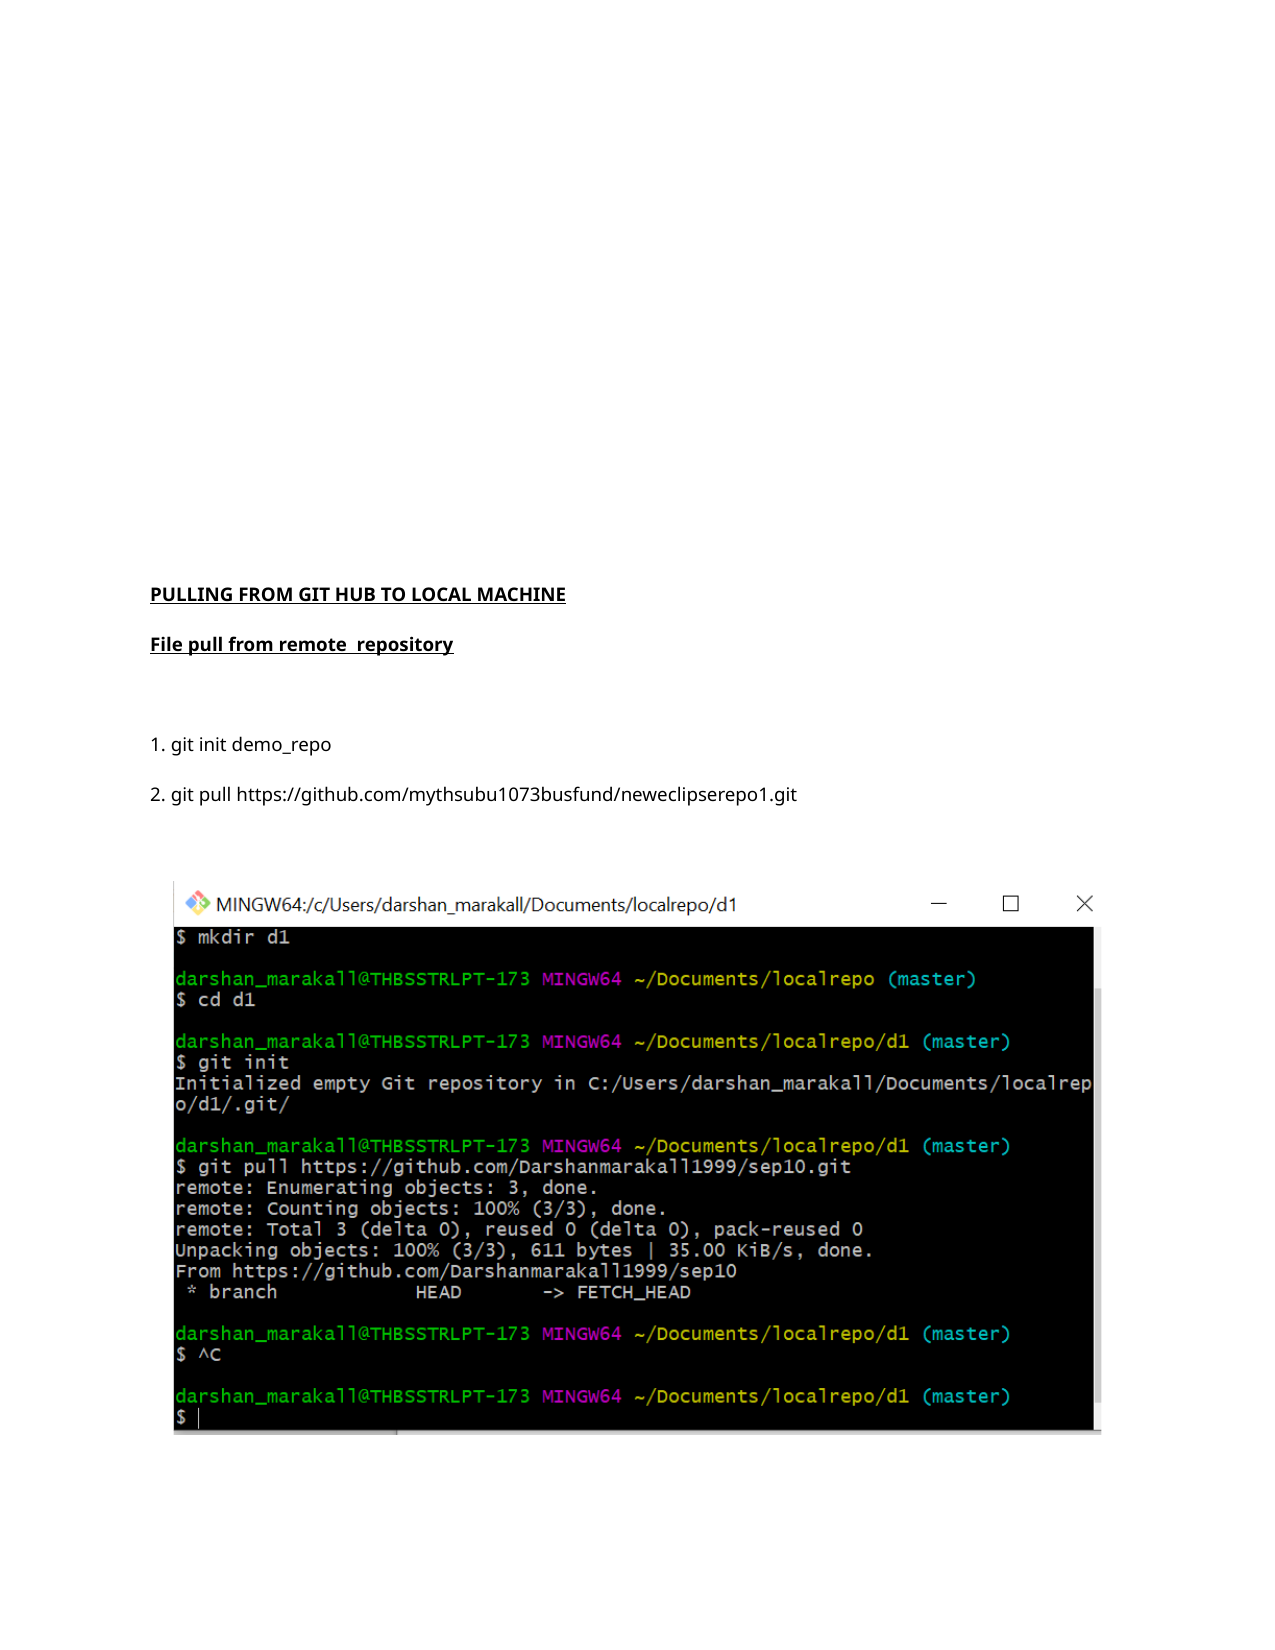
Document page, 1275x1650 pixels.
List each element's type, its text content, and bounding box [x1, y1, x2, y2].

text PULLING FROM GIT HUB TO LOCAL MACHINE [150, 581, 1125, 606]
text 2. git pull https://github.com/mythsubu1073busfund/neweclipserepo1.git [150, 781, 1125, 807]
text 1. git init demo_repo [150, 731, 1125, 757]
text File pull from remote repository [150, 631, 1125, 656]
picture [173, 881, 1102, 1435]
